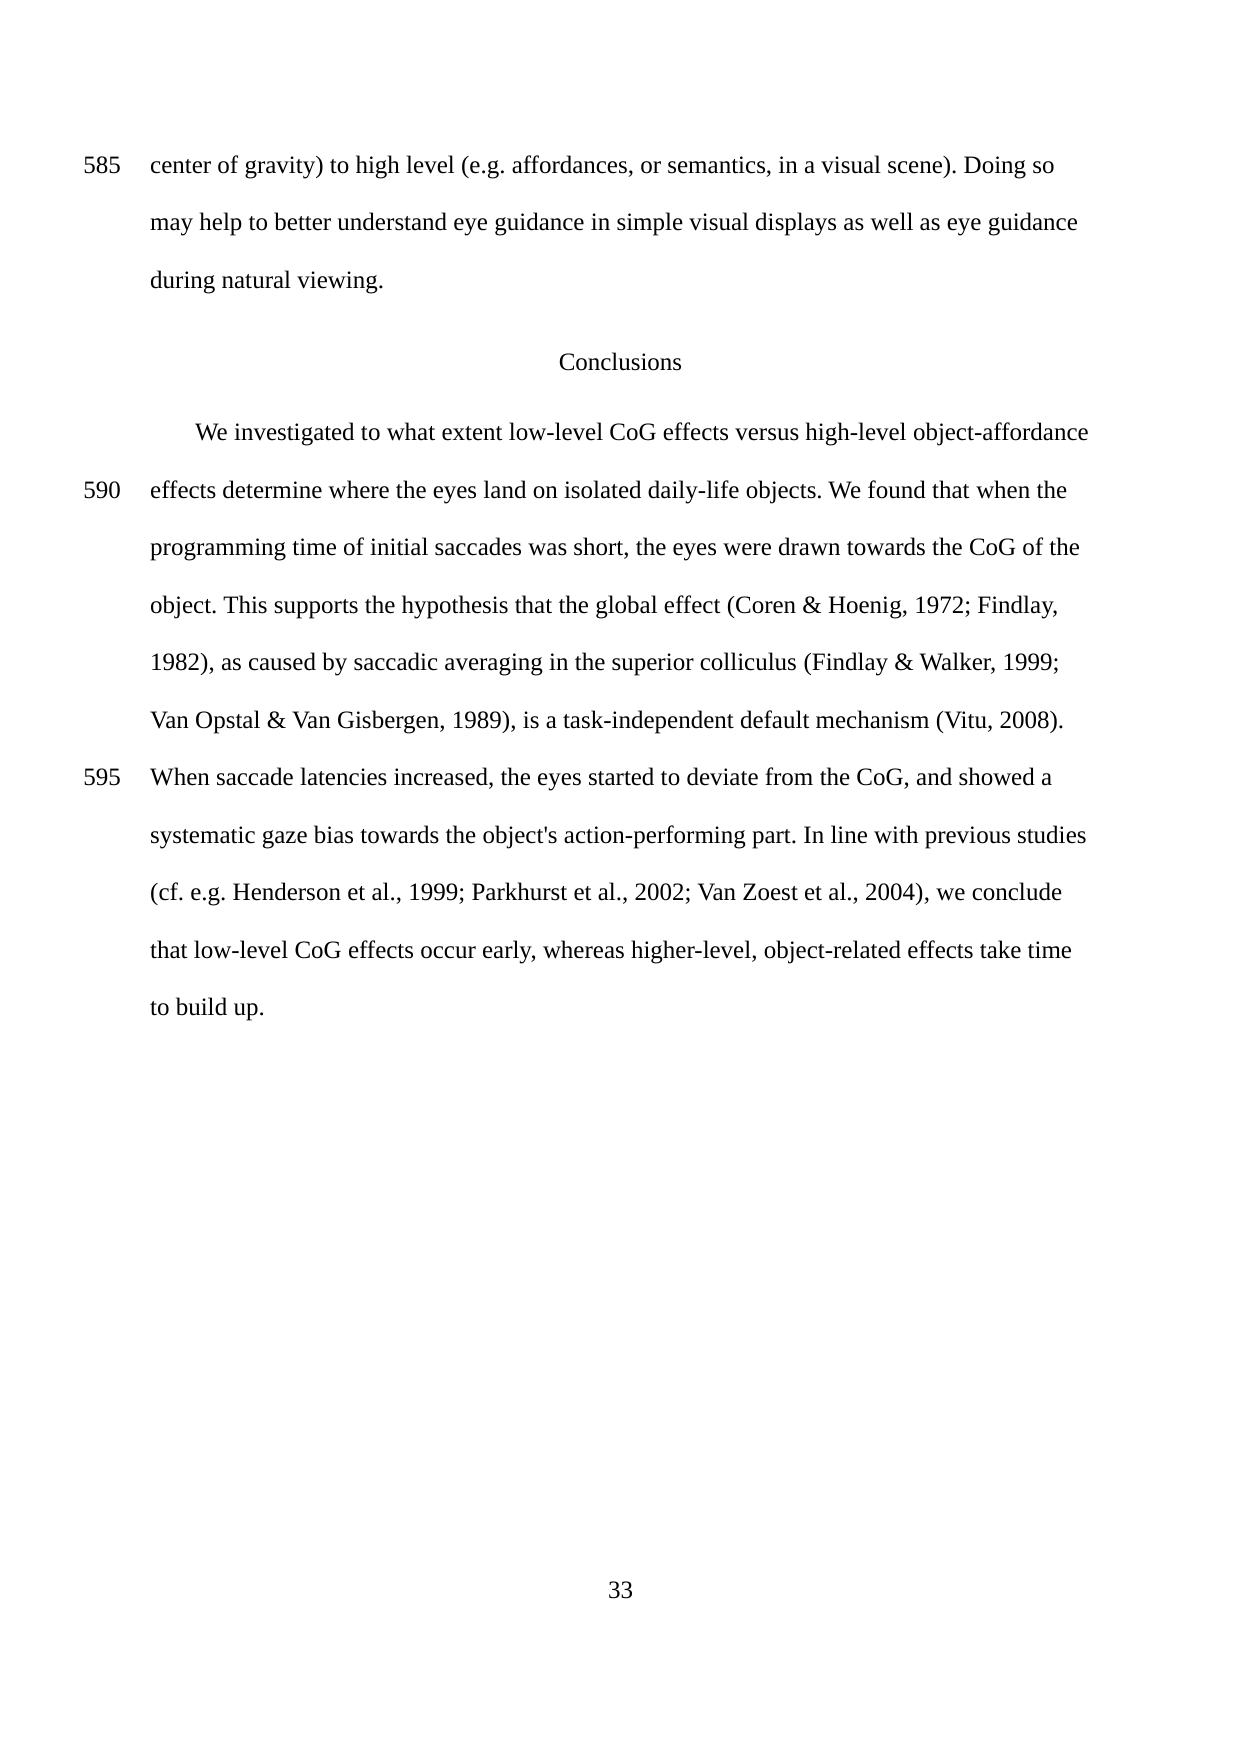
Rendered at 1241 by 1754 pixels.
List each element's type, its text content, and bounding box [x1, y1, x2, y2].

text We investigated to what extent low-level CoG effects versus high-level object-affordance effects determine where the eyes land on isolated daily-life objects. We found that when the programming time of initial saccades was short, the eyes were drawn towards the CoG of the object. This supports the hypothesis that the global effect (Coren & Hoenig, 1972; Findlay, 1982), as caused by saccadic averaging in the superior colliculus (Findlay & Walker, 1999; Van Opstal & Van Gisbergen, 1989), is a task-independent default mechanism (Vitu, 2008). When saccade latencies increased, the eyes started to deviate from the CoG, and showed a systematic gaze bias towards the object's action-performing part. In line with previous studies (cf. e.g. Henderson et al., 1999; Parkhurst et al., 2002; Van Zoest et al., 2004), we conclude that low-level CoG effects occur early, whereas higher-level, object-related effects take time to build up. [150, 417, 1091, 1021]
text center of gravity) to high level (e.g. affordances, or semantics, in a visual scene). Doing so may help to better understand eye guidance in simple visual displays as well as eye guidance during natural viewing. [150, 150, 1091, 294]
subtitle Conclusions [150, 347, 1091, 376]
